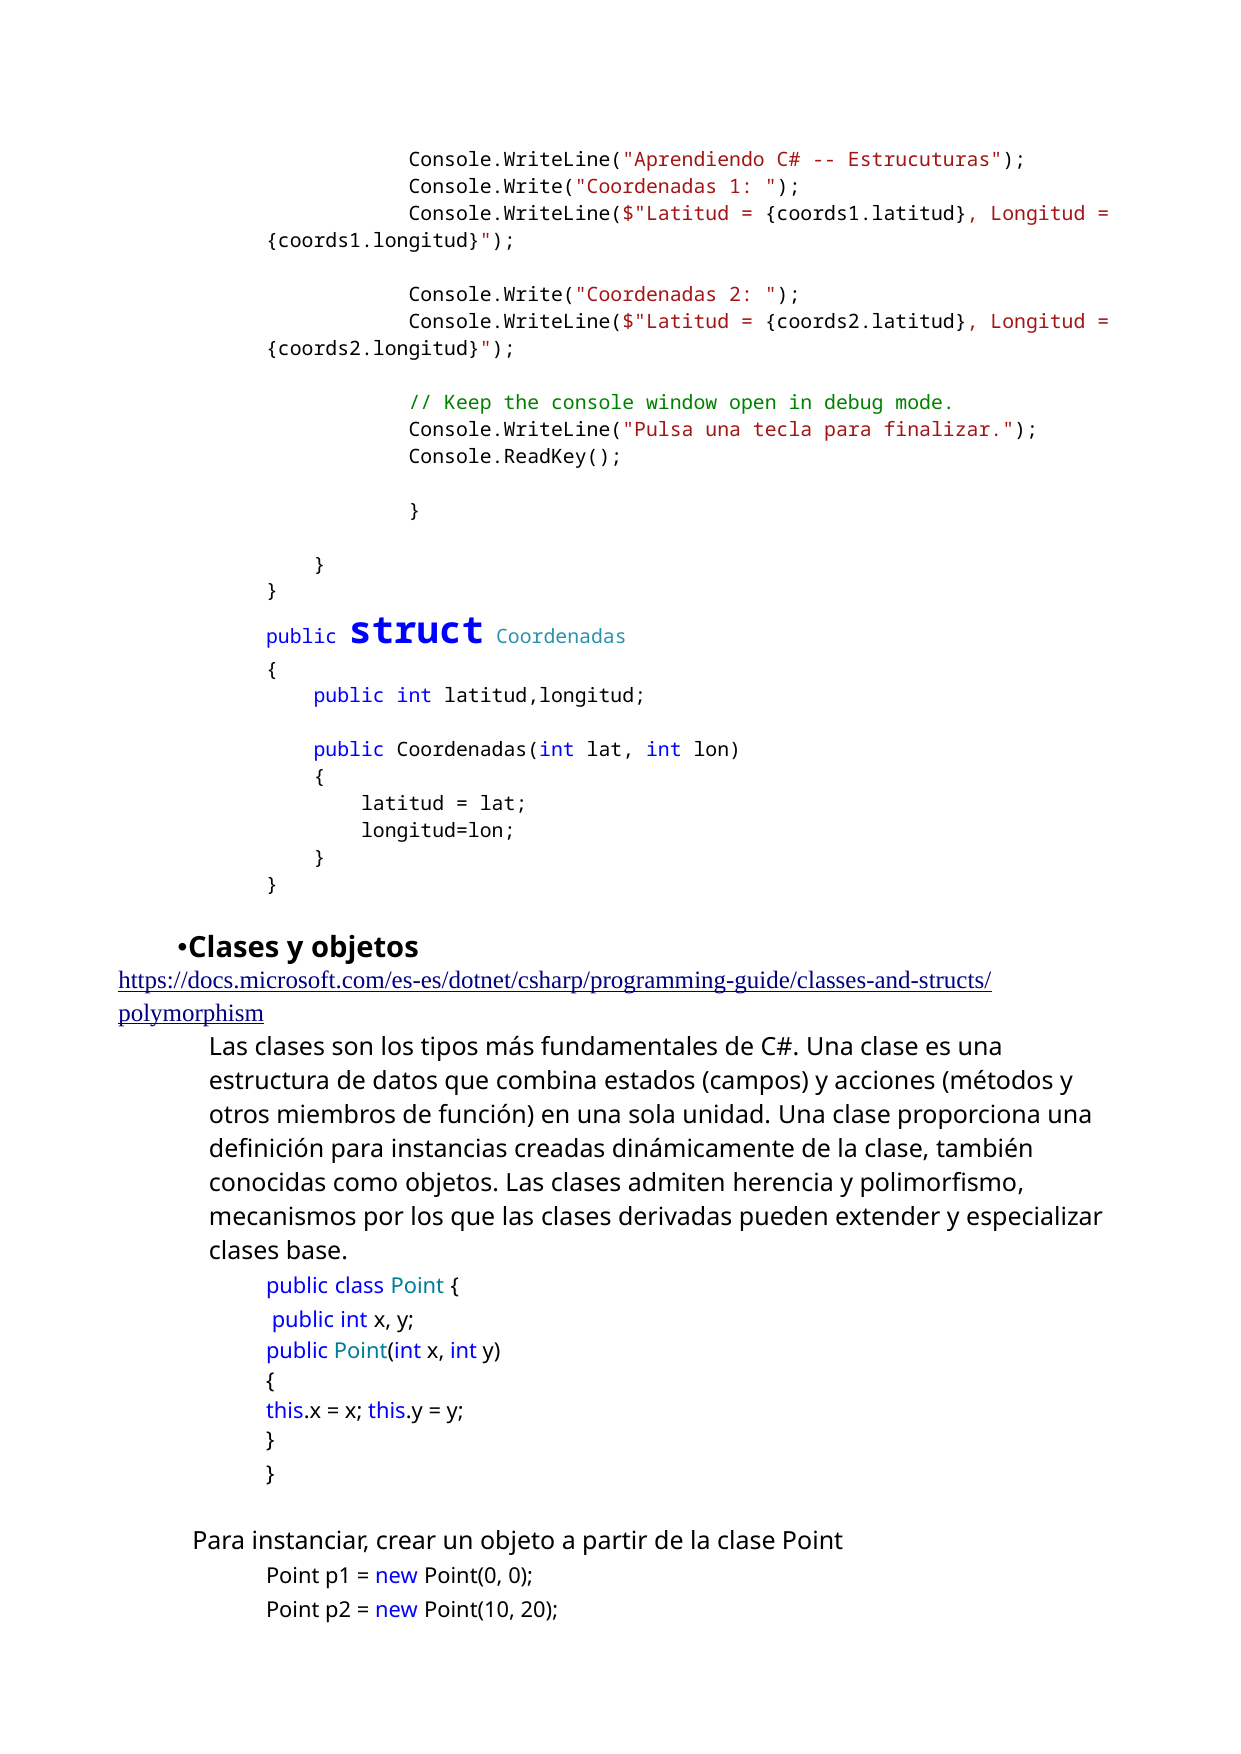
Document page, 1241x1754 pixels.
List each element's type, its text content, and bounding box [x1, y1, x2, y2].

text Para instanciar, crear un objeto a partir de la clase Point [192, 1522, 1122, 1556]
text Console.Write("Coordenadas 2: "); [266, 280, 1122, 307]
text public Point(int x, int y) [266, 1335, 1122, 1365]
text { [266, 763, 1122, 790]
text Console.Write("Coordenadas 1: "); [266, 172, 1122, 199]
text this.x = x; this.y = y; [266, 1394, 1122, 1424]
text } [266, 496, 1122, 523]
text Point p2 = new Point(10, 20); [266, 1590, 1122, 1624]
text Console.WriteLine("Pulsa una tecla para finalizar."); [266, 415, 1122, 442]
text latitud = lat; [266, 790, 1122, 817]
text Point p1 = new Point(0, 0); [266, 1556, 1122, 1590]
text public class Point { [266, 1267, 1122, 1301]
text } [266, 1424, 1122, 1454]
text { [266, 655, 1122, 682]
text } [266, 577, 1122, 604]
text } [266, 844, 1122, 871]
text { [266, 1365, 1122, 1394]
text Console.WriteLine($"Latitud = {coords2.latitud}, Longitud = {coords2.longitud}"); [266, 307, 1122, 361]
text Console.ReadKey(); [266, 442, 1122, 469]
text public Coordenadas(int lat, int lon) [266, 736, 1122, 763]
list Las clases son los tipos más fundamentales de C#. Una clase es una estructura de datos que combina estados (campos) y acciones (métodos y otros miembros de función) en una sola unidad. Una clase proporciona una definición para instancias creadas dinámicamente de la clase, también conocidas como objetos. Las clases admiten herencia y polimorfismo, mecanismos por los que las clases derivadas pueden extender y especializar clases base. [118, 1028, 1122, 1267]
text public struct Coordenadas [266, 604, 1122, 655]
text https://docs.microsoft.com/es-es/dotnet/csharp/programming-guide/classes-and-structs/polymorphism [118, 966, 1122, 1028]
text public int x, y; [266, 1301, 1122, 1335]
text public int latitud,longitud; [266, 682, 1122, 709]
text } [266, 871, 1122, 898]
text } [266, 550, 1122, 577]
text longitud=lon; [266, 817, 1122, 844]
text Console.WriteLine($"Latitud = {coords1.latitud}, Longitud = {coords1.longitud}"); [266, 199, 1122, 253]
subtitle Clases y objetos [118, 926, 1122, 966]
text Console.WriteLine("Aprendiendo C# -- Estrucuturas"); [266, 145, 1122, 172]
text } [266, 1454, 1122, 1488]
text // Keep the console window open in debug mode. [266, 388, 1122, 415]
